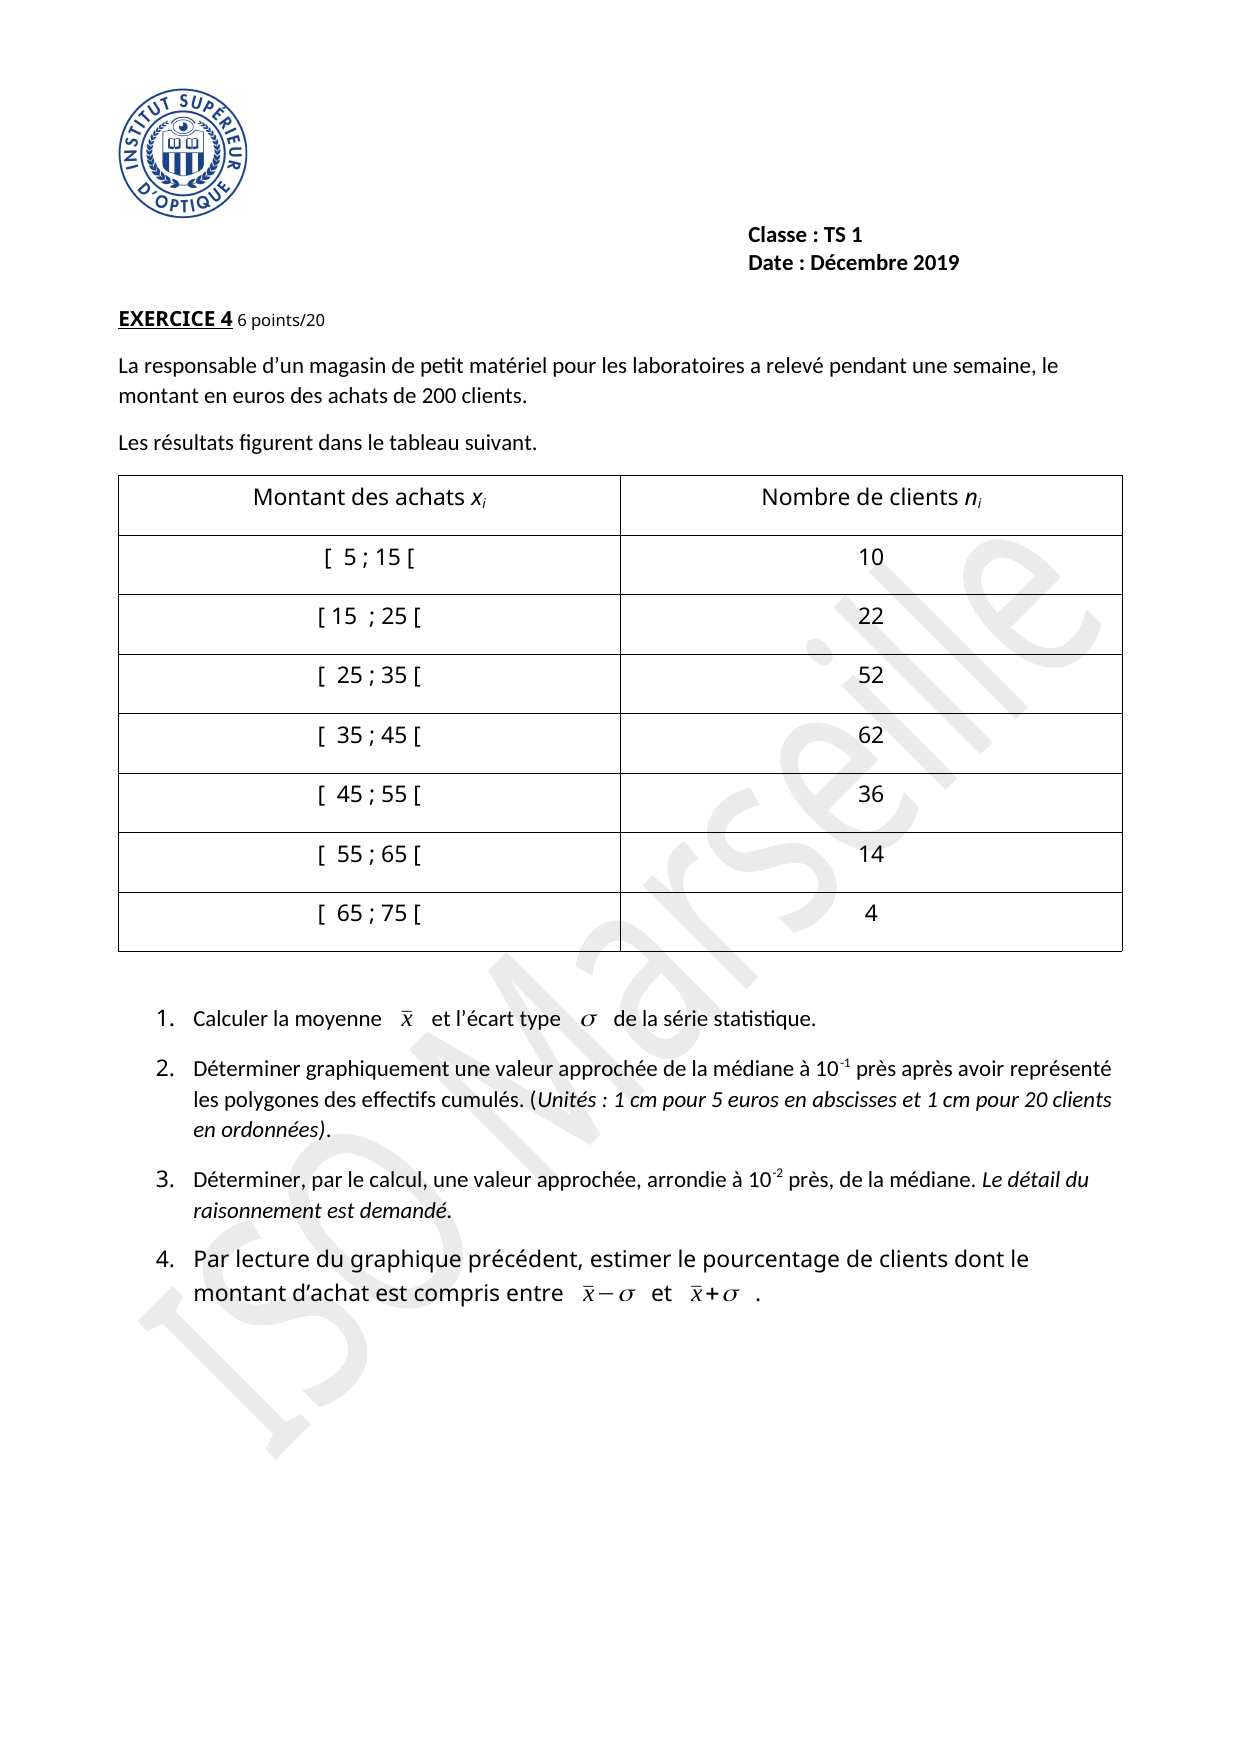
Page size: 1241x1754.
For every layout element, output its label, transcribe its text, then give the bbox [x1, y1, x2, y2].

table_cell [ 15 ; 25 [ [119, 595, 620, 654]
table_cell 36 [621, 774, 1122, 832]
table_cell [ 25 ; 35 [ [119, 655, 620, 713]
picture [118, 88, 248, 219]
table_cell 4 [621, 893, 1122, 951]
list Par lecture du graphique précédent, estimer le pourcentage de clients dont le montant d’achat est compris entreet. [156, 1243, 1122, 1308]
table_cell 52 [621, 655, 1122, 713]
table_cell [ 35 ; 45 [ [119, 714, 620, 773]
table_header Nombre de clients ni [621, 476, 1122, 535]
table_cell [ 65 ; 75 [ [119, 893, 620, 951]
table_cell 10 [621, 536, 1122, 594]
table_cell [ 45 ; 55 [ [119, 774, 620, 832]
text La responsable d’un magasin de petit matériel pour les laboratoires a relevé pendant une semaine, le montant en euros des achats de 200 clients. [118, 351, 1122, 409]
list Déterminer, par le calcul, une valeur approchée, arrondie à 10-2 près, de la médiane. Le détail du raisonnement est demandé. [156, 1162, 1122, 1224]
list Calculer la moyenneet l’écart typede la série statistique. [156, 1002, 1122, 1033]
table_cell 22 [621, 595, 1122, 654]
list Déterminer graphiquement une valeur approchée de la médiane à 10-1 près après avoir représenté les polygones des effectifs cumulés. (Unités : 1 cm pour 5 euros en abscisses et 1 cm pour 20 clients en ordonnées). [156, 1052, 1122, 1144]
text EXERCICE 4 6 points/20 [118, 304, 1122, 332]
table_cell [ 5 ; 15 [ [119, 536, 620, 594]
table_cell 62 [621, 714, 1122, 773]
table_header Montant des achats xi [119, 476, 620, 535]
table_cell 14 [621, 833, 1122, 892]
text Les résultats figurent dans le tableau suivant. [118, 428, 1122, 456]
table_cell [ 55 ; 65 [ [119, 833, 620, 892]
